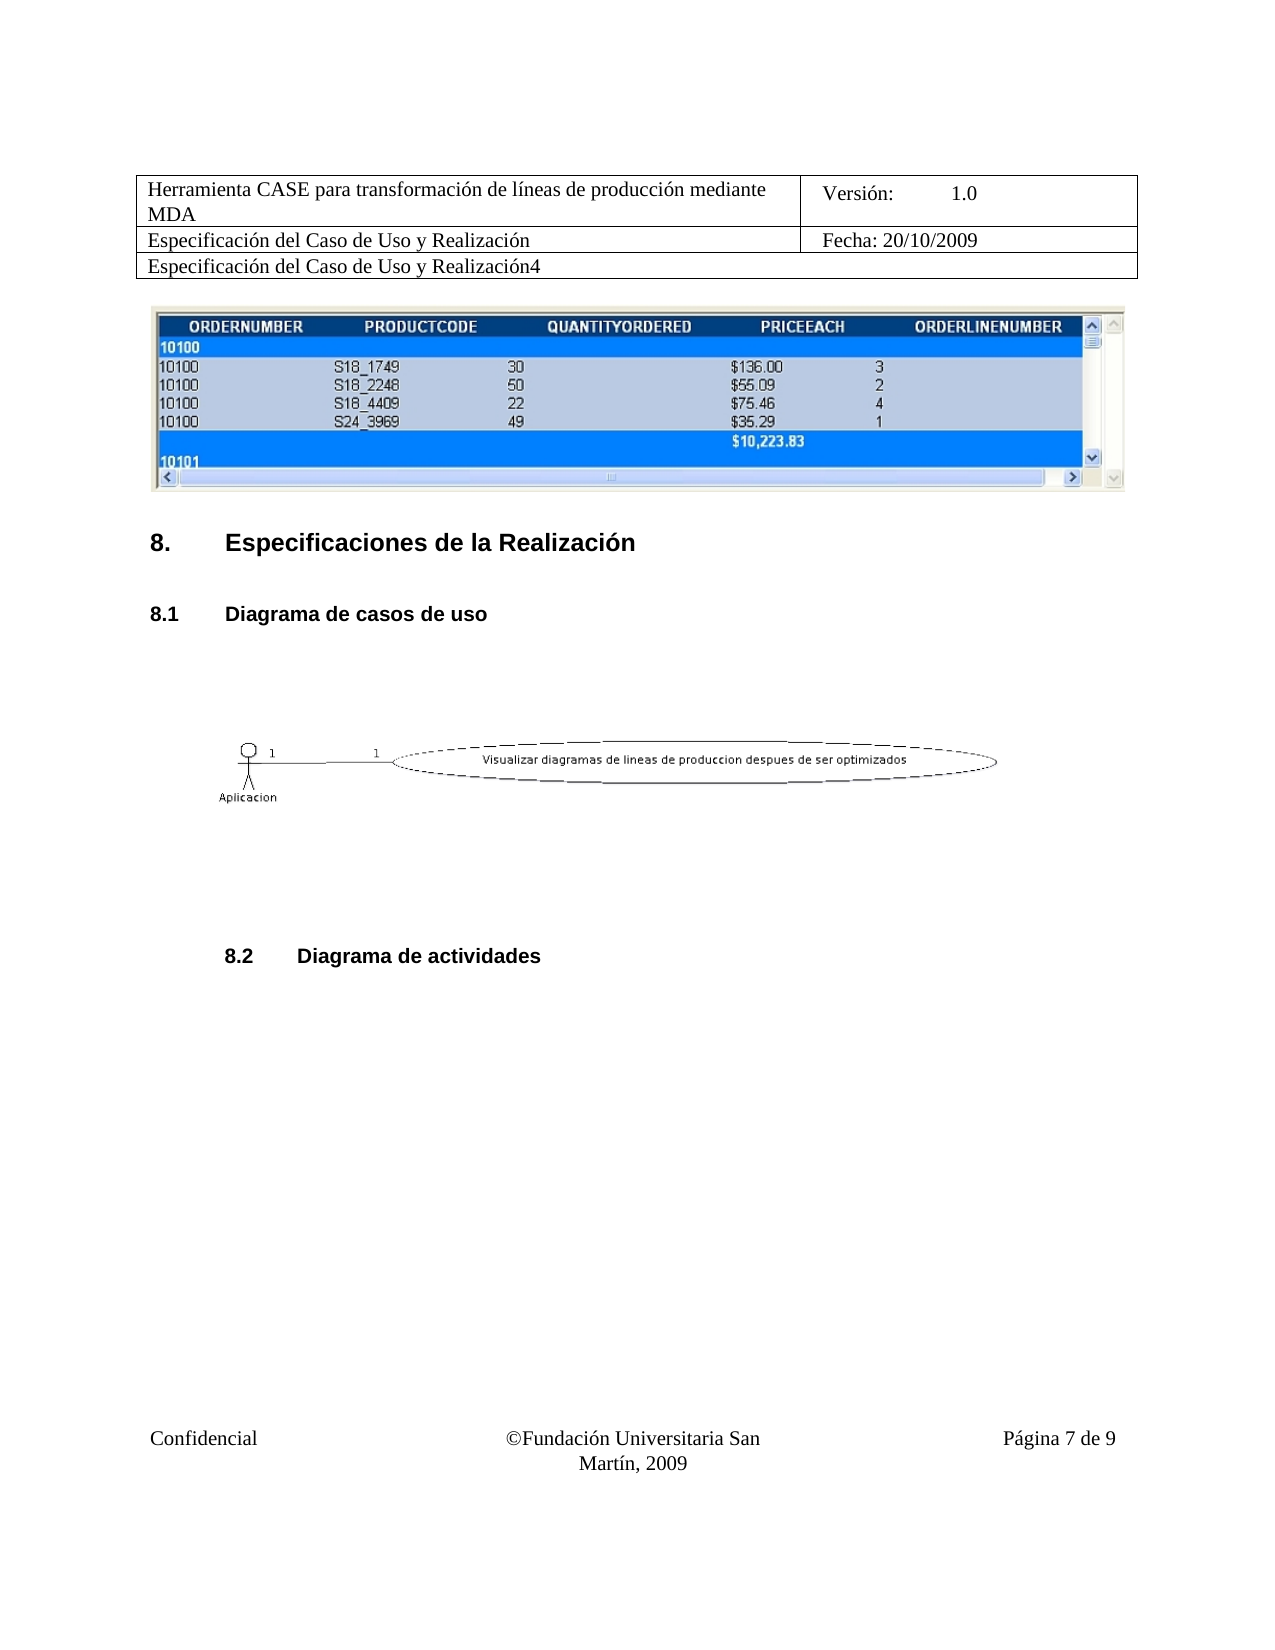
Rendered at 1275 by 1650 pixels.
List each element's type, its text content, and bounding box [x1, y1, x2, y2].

subtitle Especificaciones de la Realización [150, 528, 1125, 557]
subtitle Diagrama de actividades [224, 943, 1125, 968]
picture [150, 631, 1125, 907]
subtitle Diagrama de casos de uso [150, 601, 1125, 626]
picture [150, 304, 1125, 492]
